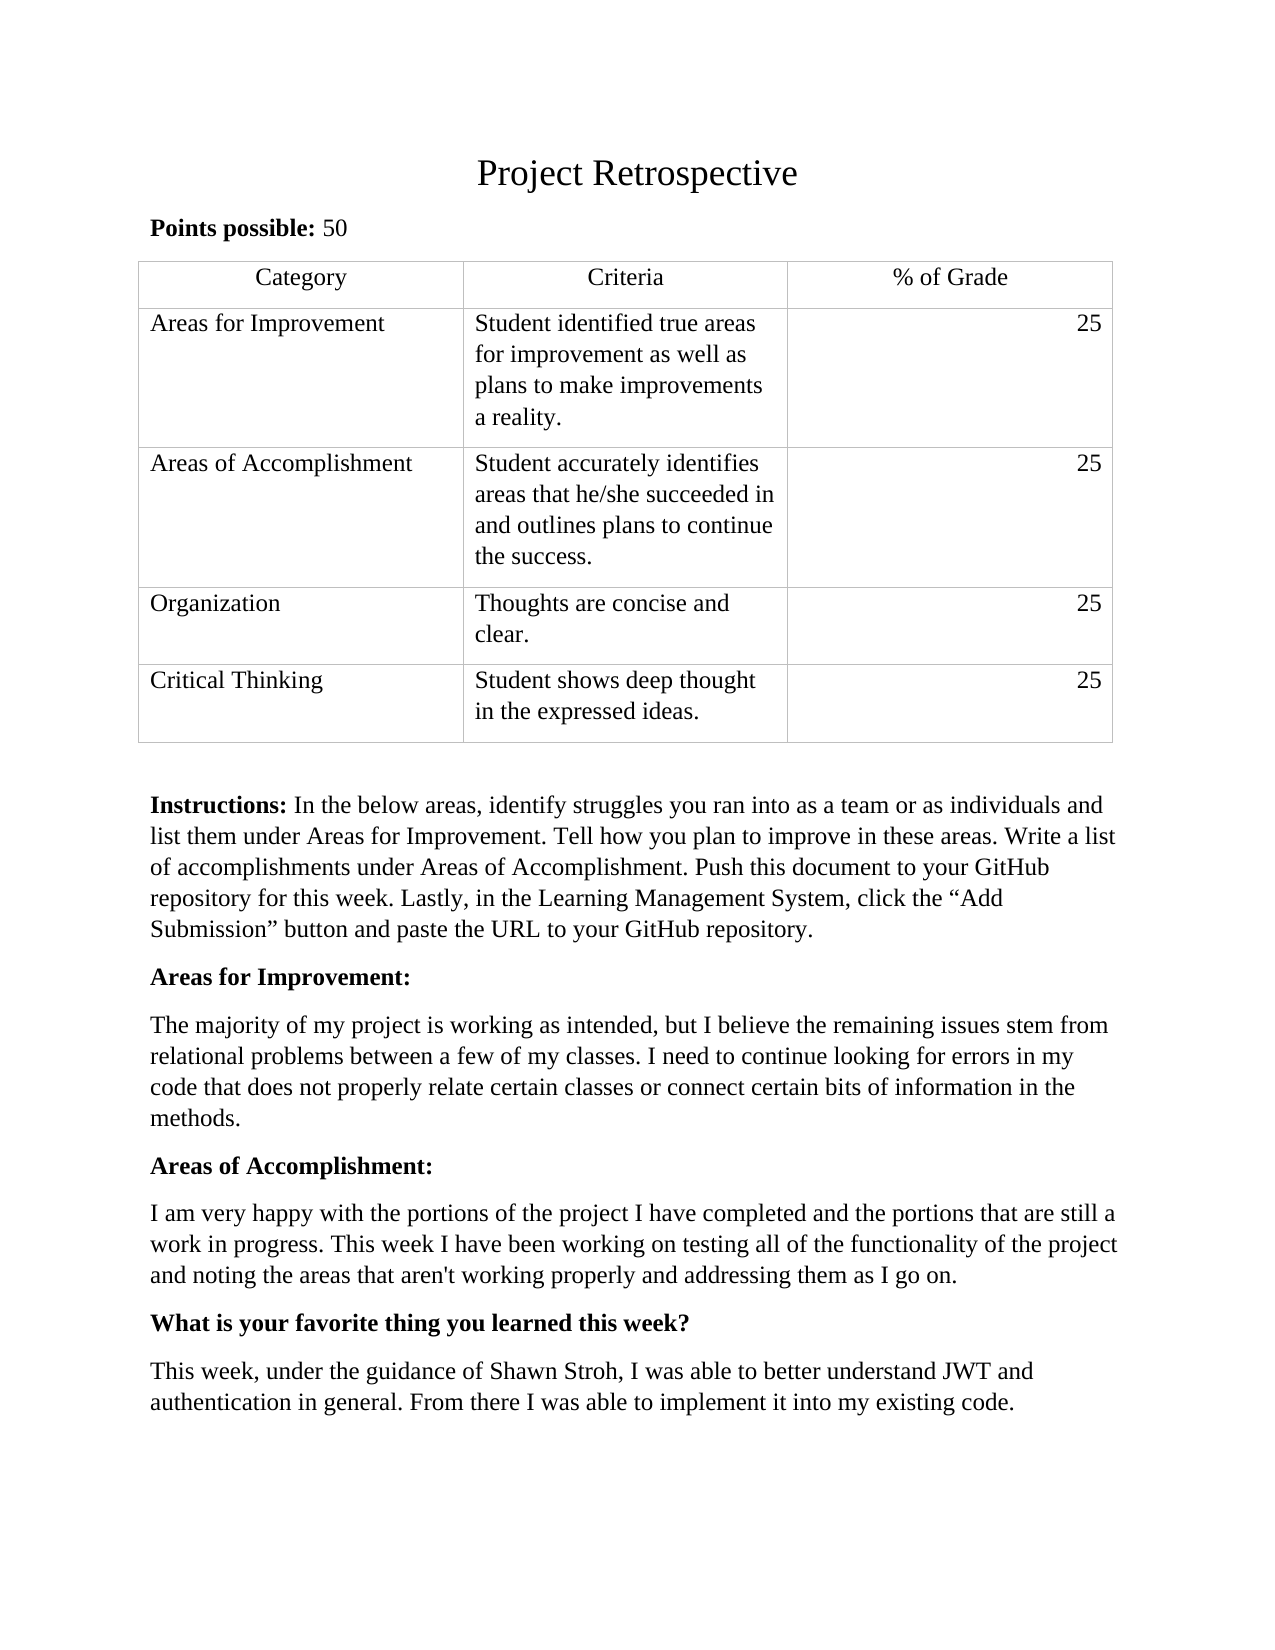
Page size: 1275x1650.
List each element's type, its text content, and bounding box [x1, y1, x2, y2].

text I am very happy with the portions of the project I have completed and the portions that are still a work in progress. This week I have been working on testing all of the functionality of the project and noting the areas that aren't working properly and addressing them as I go on. [150, 1198, 1125, 1289]
table_header Category [139, 262, 463, 307]
text What is your favorite thing you learned this week? [150, 1308, 1125, 1337]
table_cell Critical Thinking [139, 665, 463, 742]
table_cell 25 [788, 665, 1112, 742]
table_cell Organization [139, 588, 463, 664]
text Instructions: In the below areas, identify struggles you ran into as a team or as individuals and list them under Areas for Improvement. Tell how you plan to improve in these areas. Write a list of accomplishments under Areas of Accomplishment. Push this document to your GitHub repository for this week. Lastly, in the Learning Management System, click the “Add Submission” button and paste the URL to your GitHub repository. [150, 790, 1125, 943]
table_cell Areas for Improvement [139, 309, 463, 447]
table_cell Areas of Accomplishment [139, 448, 463, 587]
table_cell Thoughts are concise and clear. [464, 588, 787, 664]
table_header Criteria [464, 262, 787, 307]
table_cell 25 [788, 309, 1112, 447]
table_cell 25 [788, 588, 1112, 664]
text Areas of Accomplishment: [150, 1151, 1125, 1179]
text Project Retrospective [150, 150, 1125, 193]
table_cell 25 [788, 448, 1112, 587]
table_cell Student accurately identifies areas that he/she succeeded in and outlines plans to continue the success. [464, 448, 787, 587]
text Areas for Improvement: [150, 962, 1125, 991]
table_cell Student identified true areas for improvement as well as plans to make improvements a reality. [464, 309, 787, 447]
text The majority of my project is working as intended, but I believe the remaining issues stem from relational problems between a few of my classes. I need to continue looking for errors in my code that does not properly relate certain classes or connect certain bits of information in the methods. [150, 1010, 1125, 1132]
text Points possible: 50 [150, 213, 1125, 242]
text This week, under the guidance of Shawn Stroh, I was able to better understand JWT and authentication in general. From there I was able to implement it into my existing code. [150, 1356, 1125, 1416]
table_header % of Grade [788, 262, 1112, 307]
table_cell Student shows deep thought in the expressed ideas. [464, 665, 787, 742]
